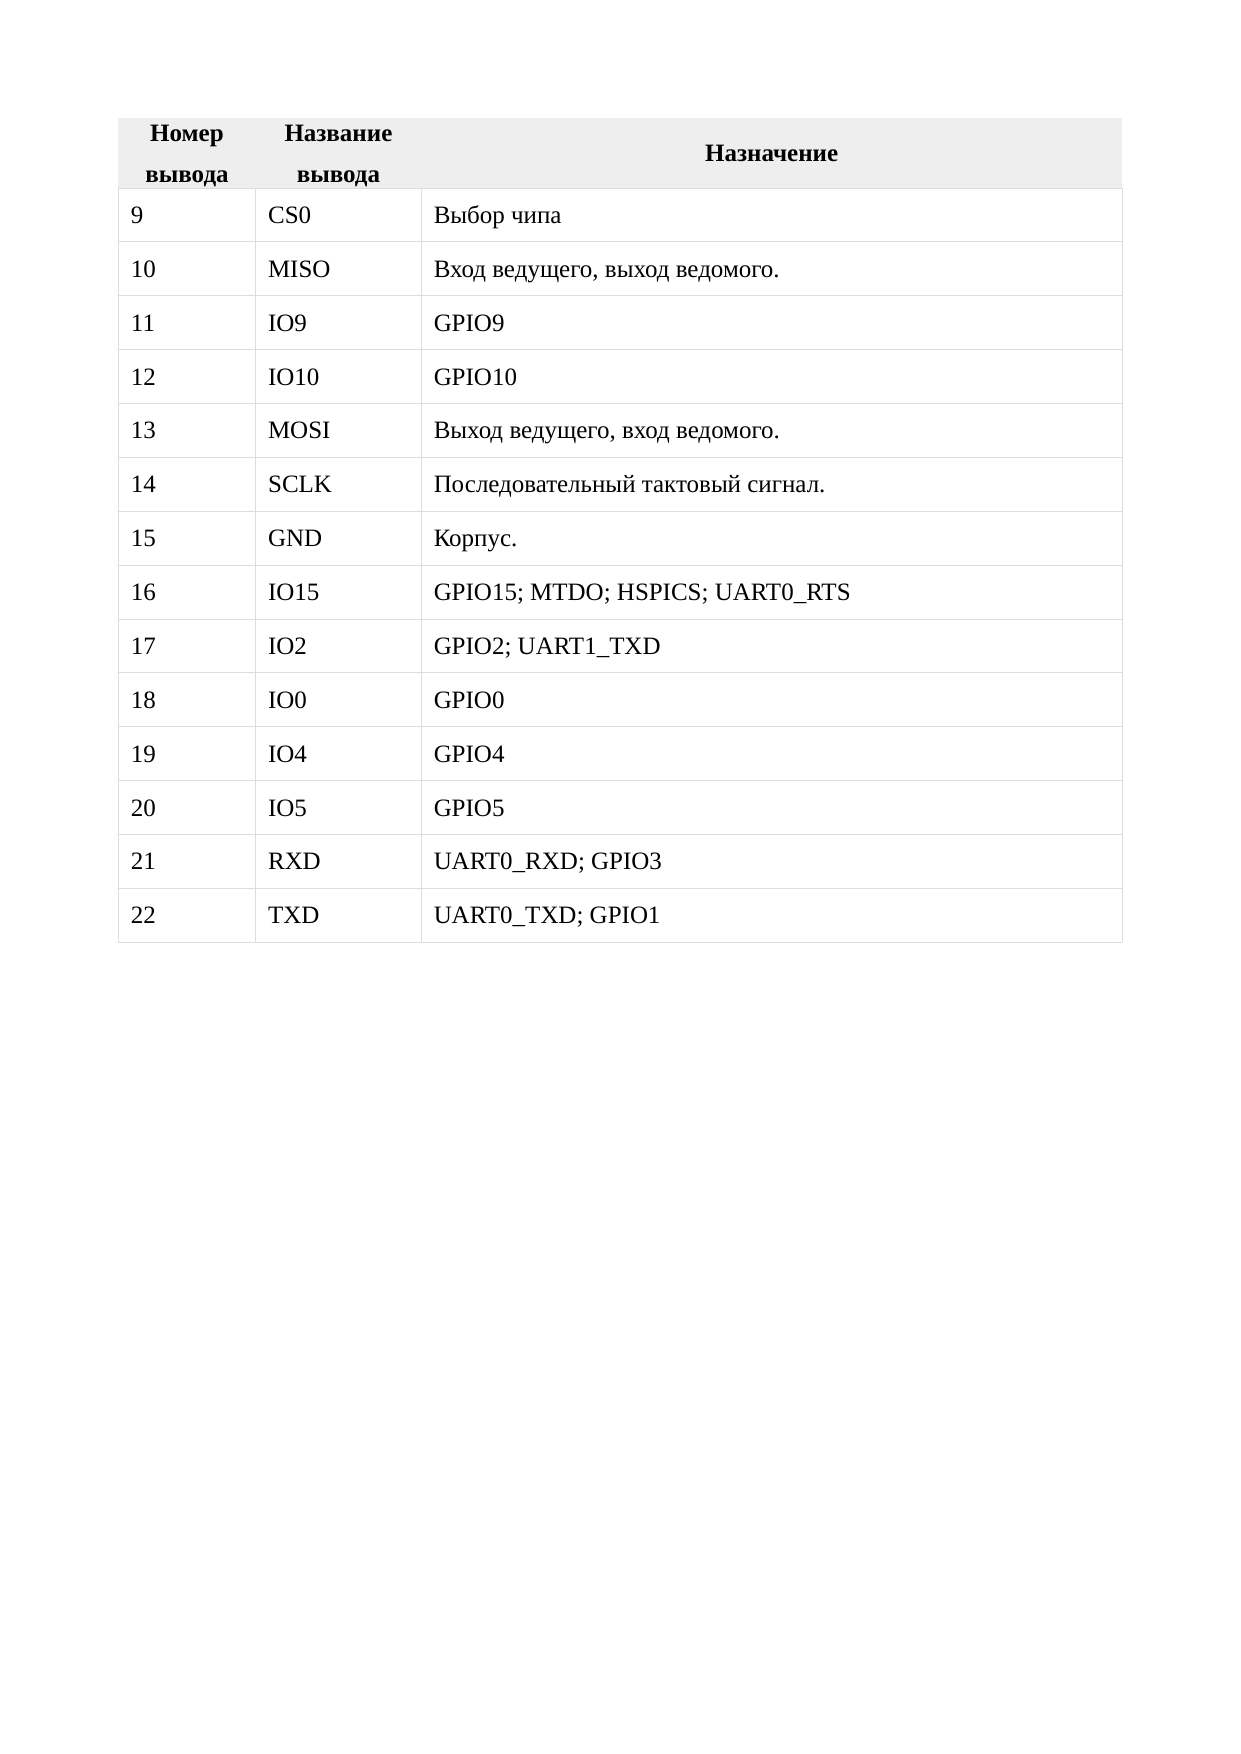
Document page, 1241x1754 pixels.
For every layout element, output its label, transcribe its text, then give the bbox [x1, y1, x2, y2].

table_cell 9 [119, 189, 255, 241]
table_cell IO5 [256, 781, 421, 834]
table_cell IO15 [256, 566, 421, 618]
table_cell GPIO9 [422, 296, 1122, 349]
table_cell UART0_TXD; GPIO1 [422, 889, 1122, 942]
table_cell Корпус. [422, 512, 1122, 564]
table_cell GPIO15; MTDO; HSPICS; UART0_RTS [422, 566, 1122, 618]
table_cell 22 [119, 889, 255, 942]
table_cell 14 [119, 458, 255, 511]
table_header Назначение [421, 118, 1122, 188]
table_cell GPIO0 [422, 673, 1122, 726]
table_cell Вход ведущего, выход ведомого. [422, 242, 1122, 295]
table_cell Выбор чипа [422, 189, 1122, 241]
table_cell GPIO2; UART1_TXD [422, 620, 1122, 672]
table_cell 18 [119, 673, 255, 726]
table_cell GPIO4 [422, 727, 1122, 780]
table_cell RXD [256, 835, 421, 888]
table_cell MISO [256, 242, 421, 295]
table_cell 13 [119, 404, 255, 457]
table_cell 15 [119, 512, 255, 564]
table_cell IO2 [256, 620, 421, 672]
table_cell Последовательный тактовый сигнал. [422, 458, 1122, 511]
table_cell UART0_RXD; GPIO3 [422, 835, 1122, 888]
table_cell MOSI [256, 404, 421, 457]
table_cell IO4 [256, 727, 421, 780]
table_cell 12 [119, 350, 255, 403]
table_cell 16 [119, 566, 255, 618]
table_cell IO9 [256, 296, 421, 349]
table_cell TXD [256, 889, 421, 942]
table_cell 10 [119, 242, 255, 295]
table_cell GPIO5 [422, 781, 1122, 834]
table_cell 17 [119, 620, 255, 672]
table_header Название вывода [255, 118, 421, 188]
table_cell 21 [119, 835, 255, 888]
table_cell 19 [119, 727, 255, 780]
table_cell IO0 [256, 673, 421, 726]
table_cell Выход ведущего, вход ведомого. [422, 404, 1122, 457]
table_cell GPIO10 [422, 350, 1122, 403]
table_cell 11 [119, 296, 255, 349]
table_header Номер вывода [118, 118, 255, 188]
table_cell SCLK [256, 458, 421, 511]
table_cell CS0 [256, 189, 421, 241]
table_cell GND [256, 512, 421, 564]
table_cell 20 [119, 781, 255, 834]
table_cell IO10 [256, 350, 421, 403]
